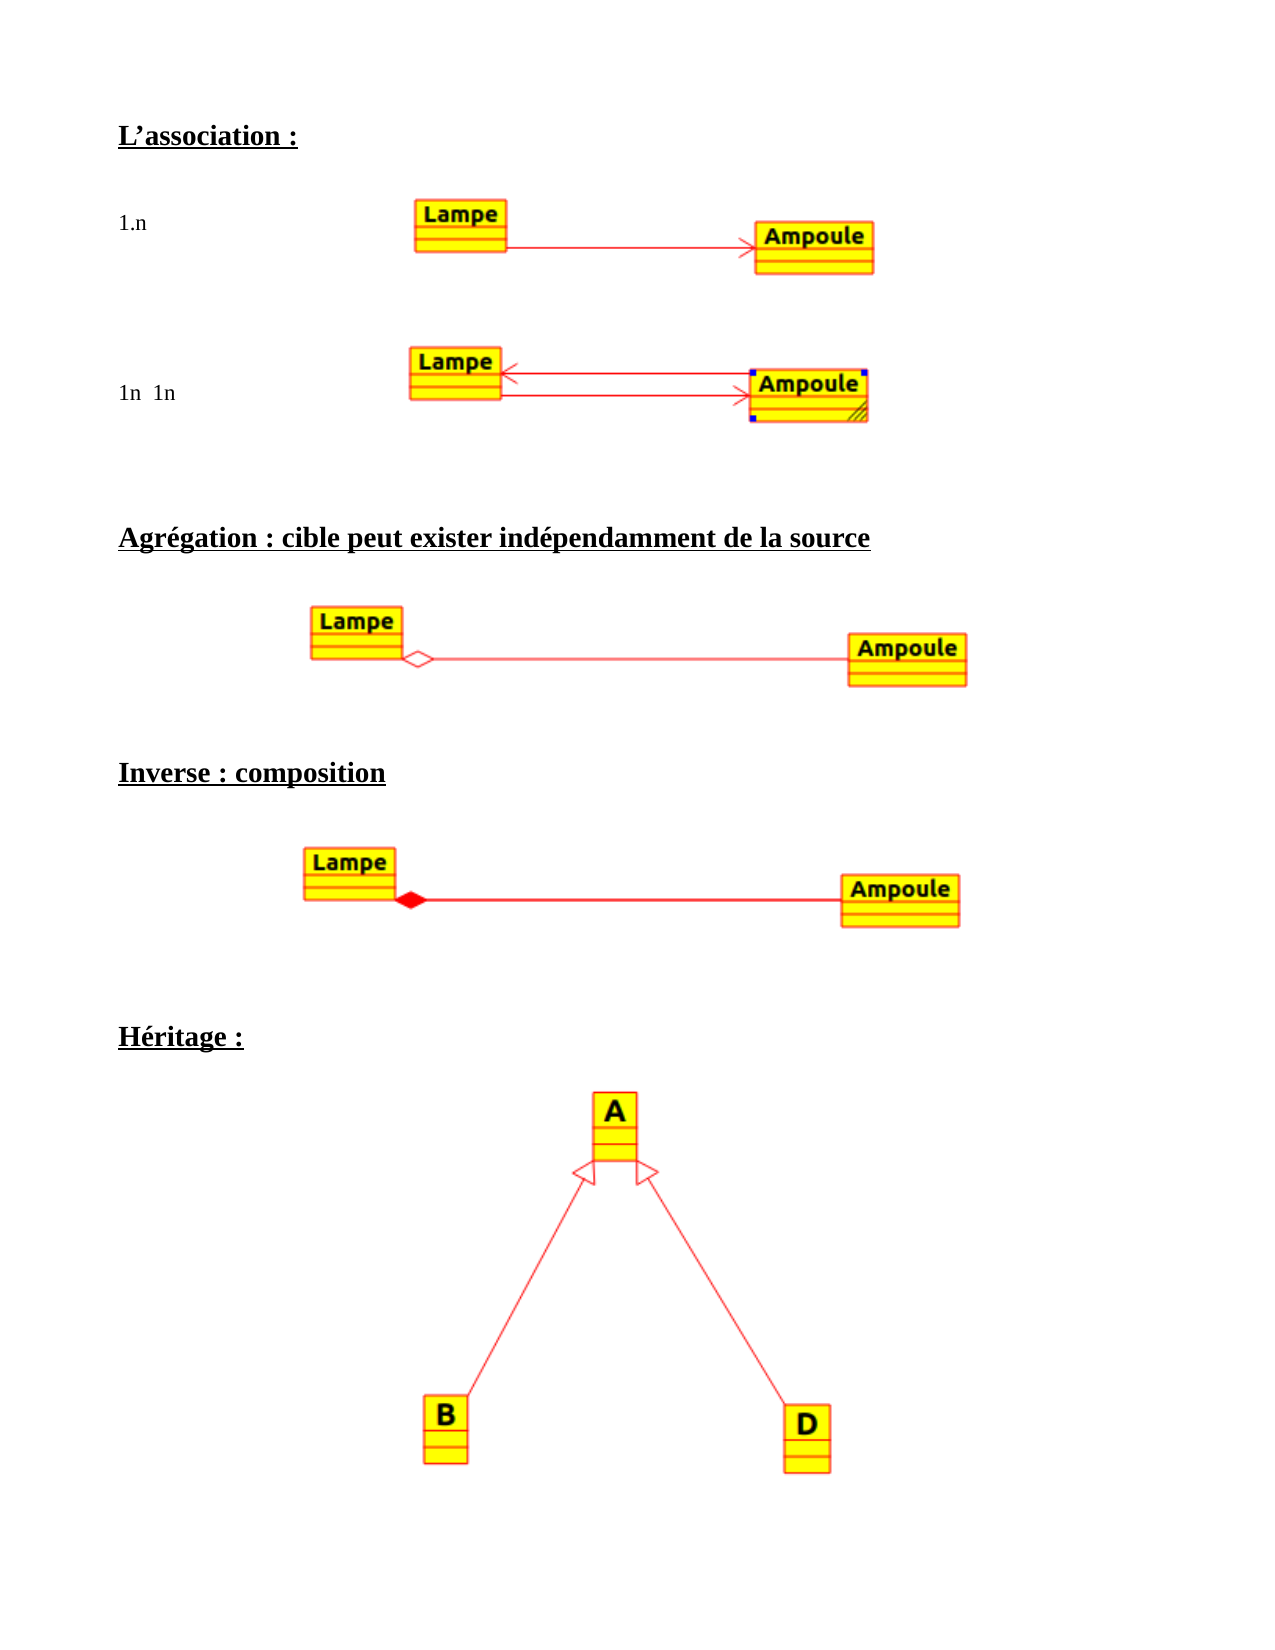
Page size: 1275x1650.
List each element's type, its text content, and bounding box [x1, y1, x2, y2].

picture [387, 321, 888, 444]
text L’association : [118, 118, 1157, 152]
picture [343, 1081, 932, 1510]
picture [286, 582, 989, 699]
picture [389, 180, 886, 296]
text Agrégation : cible peut exister indépendamment de la source [118, 521, 1157, 554]
text Inverse : composition [118, 755, 1157, 789]
picture [278, 817, 997, 957]
text 1n 1n [118, 379, 387, 406]
text [888, 379, 1157, 406]
text Héritage : [118, 1019, 1157, 1052]
text [886, 209, 1157, 236]
text 1.n [118, 209, 389, 236]
